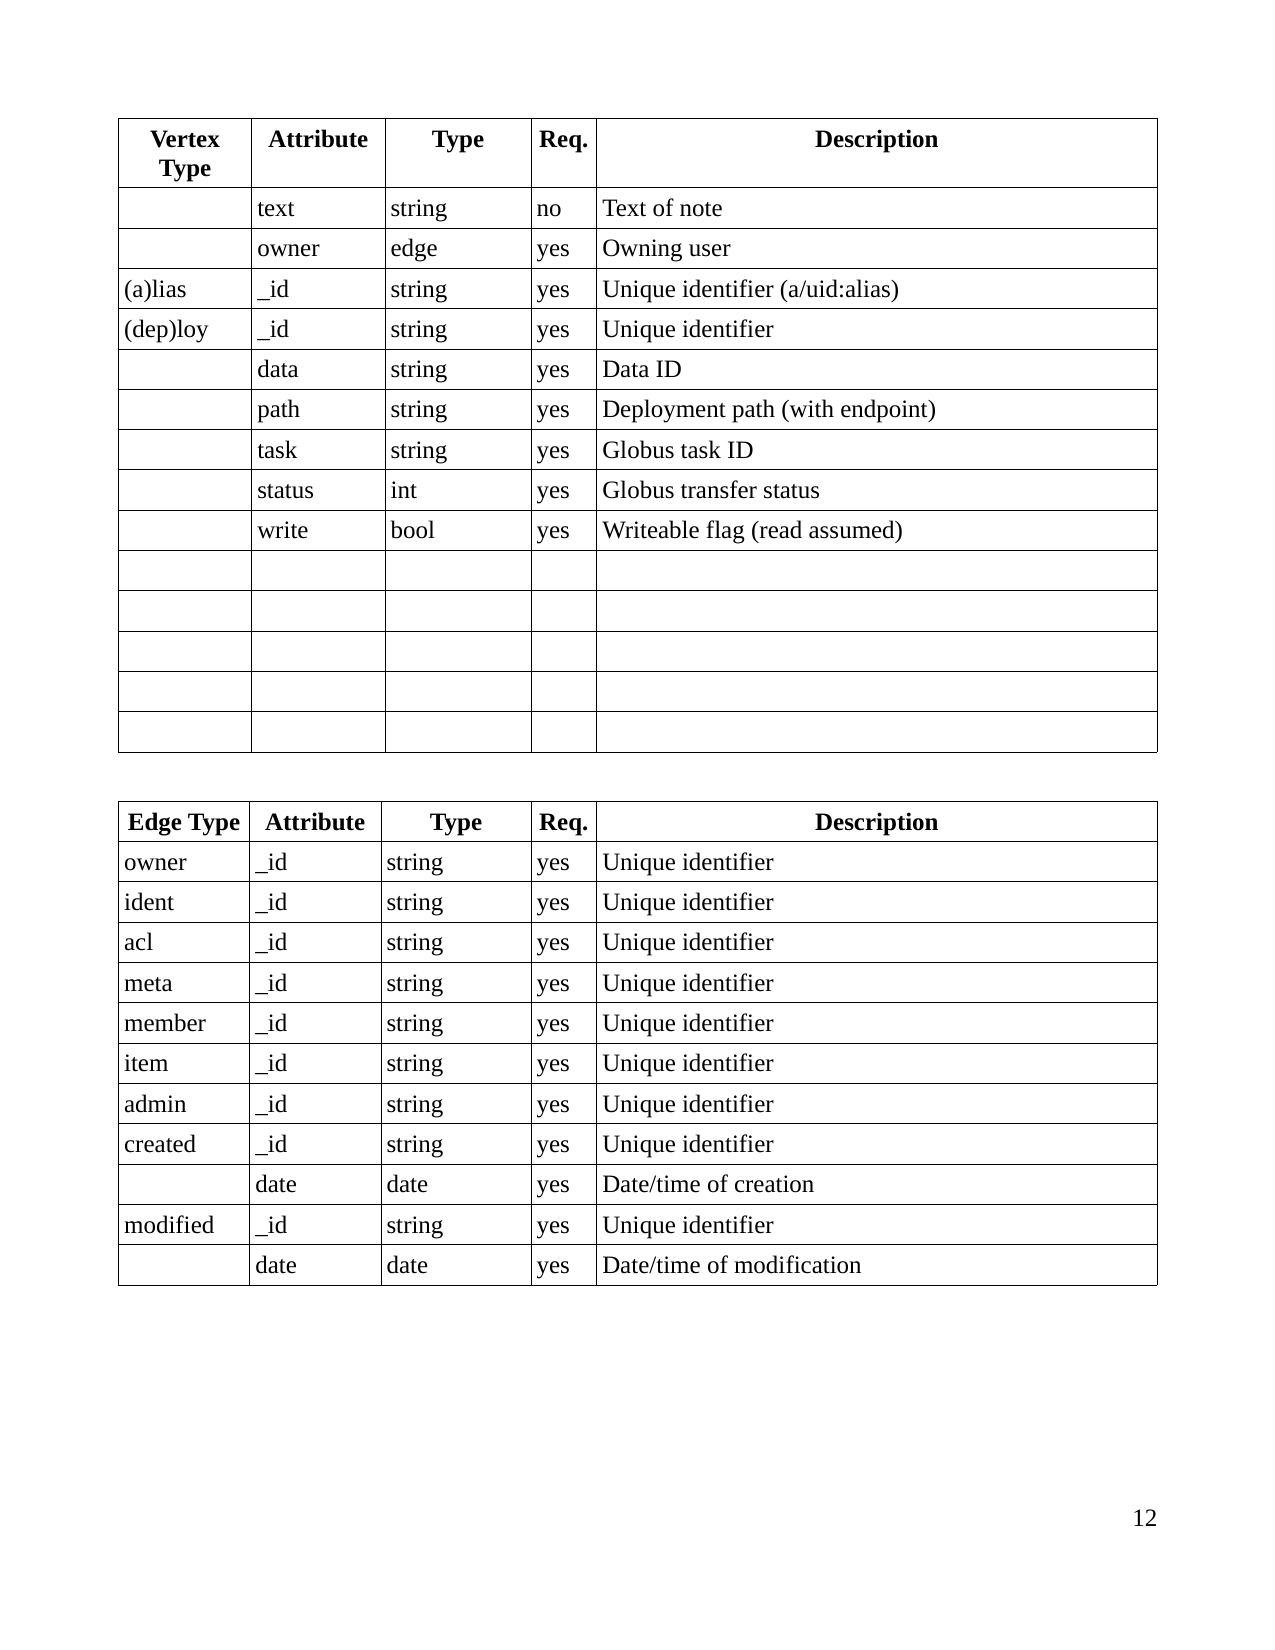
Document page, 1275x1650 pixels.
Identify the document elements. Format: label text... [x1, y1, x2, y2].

table_cell edge [386, 229, 531, 268]
table_cell int [386, 470, 531, 510]
table_cell [119, 672, 251, 711]
table_cell [386, 551, 531, 590]
table_cell Unique identifier [597, 309, 1157, 348]
table_cell [119, 188, 251, 227]
table_header Type [386, 119, 531, 187]
table_cell [597, 551, 1157, 590]
table_cell [532, 712, 596, 752]
table_cell [532, 591, 596, 631]
table_cell [386, 712, 531, 752]
table_cell Unique identifier [597, 963, 1157, 1002]
table_cell string [386, 350, 531, 389]
table_cell ident [119, 882, 249, 922]
table_header Req. [532, 802, 596, 841]
table_cell Unique identifier [597, 882, 1157, 922]
table_cell [119, 551, 251, 590]
table_cell [119, 712, 251, 752]
table_cell status [252, 470, 385, 510]
table_cell date [250, 1245, 381, 1284]
table_cell yes [532, 842, 596, 881]
table_cell created [119, 1124, 249, 1163]
table_cell [119, 1245, 249, 1284]
table_cell _id [252, 309, 385, 348]
table_cell yes [532, 390, 596, 429]
table_cell bool [386, 511, 531, 550]
table_cell yes [532, 1124, 596, 1163]
table_cell Text of note [597, 188, 1157, 227]
table_cell [119, 632, 251, 671]
table_cell [532, 672, 596, 711]
table_cell string [382, 1044, 531, 1083]
table_cell [597, 712, 1157, 752]
table_cell [386, 672, 531, 711]
table_cell yes [532, 963, 596, 1002]
table_cell Owning user [597, 229, 1157, 268]
table_cell string [382, 882, 531, 922]
table_cell _id [250, 923, 381, 962]
table_cell write [252, 511, 385, 550]
table_header Attribute [252, 119, 385, 187]
table_cell string [382, 1205, 531, 1244]
table_cell string [386, 188, 531, 227]
table_cell string [382, 1124, 531, 1163]
table_cell date [382, 1165, 531, 1204]
table_cell [252, 712, 385, 752]
table_cell string [382, 1084, 531, 1123]
table_cell text [252, 188, 385, 227]
table_cell string [386, 269, 531, 308]
table_cell [119, 1165, 249, 1204]
table_cell [597, 632, 1157, 671]
table_cell [119, 430, 251, 469]
table_cell [252, 672, 385, 711]
table_cell _id [250, 1003, 381, 1043]
table_cell Unique identifier [597, 1044, 1157, 1083]
table_cell Writeable flag (read assumed) [597, 511, 1157, 550]
table_cell owner [252, 229, 385, 268]
table_cell yes [532, 1165, 596, 1204]
table_cell [532, 551, 596, 590]
table_cell _id [250, 842, 381, 881]
table_cell no [532, 188, 596, 227]
table_cell (a)lias [119, 269, 251, 308]
table_cell yes [532, 350, 596, 389]
table_cell string [382, 963, 531, 1002]
table_cell task [252, 430, 385, 469]
table_cell [252, 591, 385, 631]
table_cell [119, 390, 251, 429]
table_cell [119, 511, 251, 550]
table_cell string [382, 923, 531, 962]
table_cell meta [119, 963, 249, 1002]
table_cell Unique identifier [597, 923, 1157, 962]
table_cell [597, 672, 1157, 711]
table_cell string [382, 1003, 531, 1043]
table_header Description [597, 802, 1157, 841]
table_cell Data ID [597, 350, 1157, 389]
table_cell acl [119, 923, 249, 962]
table_cell Deployment path (with endpoint) [597, 390, 1157, 429]
table_cell Unique identifier [597, 1084, 1157, 1123]
table_cell yes [532, 1205, 596, 1244]
table_cell [597, 591, 1157, 631]
table_cell _id [250, 1124, 381, 1163]
table_cell string [386, 309, 531, 348]
table_cell [386, 591, 531, 631]
table_cell [119, 350, 251, 389]
table_cell owner [119, 842, 249, 881]
table_cell yes [532, 1003, 596, 1043]
table_cell yes [532, 430, 596, 469]
table_cell string [386, 390, 531, 429]
table_cell yes [532, 511, 596, 550]
table_cell _id [250, 1205, 381, 1244]
table_cell [119, 470, 251, 510]
table_cell _id [250, 1084, 381, 1123]
table_header Vertex Type [119, 119, 251, 187]
table_cell member [119, 1003, 249, 1043]
table_cell string [386, 430, 531, 469]
table_cell [252, 551, 385, 590]
table_cell yes [532, 1044, 596, 1083]
table_cell yes [532, 309, 596, 348]
table_cell modified [119, 1205, 249, 1244]
table_cell Globus task ID [597, 430, 1157, 469]
table_cell Unique identifier [597, 1124, 1157, 1163]
table_cell date [250, 1165, 381, 1204]
table_cell _id [250, 963, 381, 1002]
table_cell (dep)loy [119, 309, 251, 348]
table_cell item [119, 1044, 249, 1083]
table_cell Unique identifier (a/uid:alias) [597, 269, 1157, 308]
table_header Req. [532, 119, 596, 187]
table_cell Globus transfer status [597, 470, 1157, 510]
table_cell yes [532, 1245, 596, 1284]
table_cell [532, 632, 596, 671]
table_header Type [382, 802, 531, 841]
table_cell [252, 632, 385, 671]
table_header Description [597, 119, 1157, 187]
table_cell [386, 632, 531, 671]
table_cell Date/time of creation [597, 1165, 1157, 1204]
table_cell date [382, 1245, 531, 1284]
table_cell Unique identifier [597, 1003, 1157, 1043]
table_cell [119, 591, 251, 631]
table_cell yes [532, 882, 596, 922]
table_cell yes [532, 923, 596, 962]
table_cell Unique identifier [597, 842, 1157, 881]
table_cell Unique identifier [597, 1205, 1157, 1244]
table_cell admin [119, 1084, 249, 1123]
table_cell data [252, 350, 385, 389]
table_cell [119, 229, 251, 268]
table_cell yes [532, 1084, 596, 1123]
table_cell yes [532, 229, 596, 268]
table_cell yes [532, 269, 596, 308]
table_cell _id [252, 269, 385, 308]
table_cell yes [532, 470, 596, 510]
table_cell path [252, 390, 385, 429]
table_cell _id [250, 1044, 381, 1083]
table_cell _id [250, 882, 381, 922]
table_cell Date/time of modification [597, 1245, 1157, 1284]
table_header Attribute [250, 802, 381, 841]
table_cell string [382, 842, 531, 881]
table_header Edge Type [119, 802, 249, 841]
